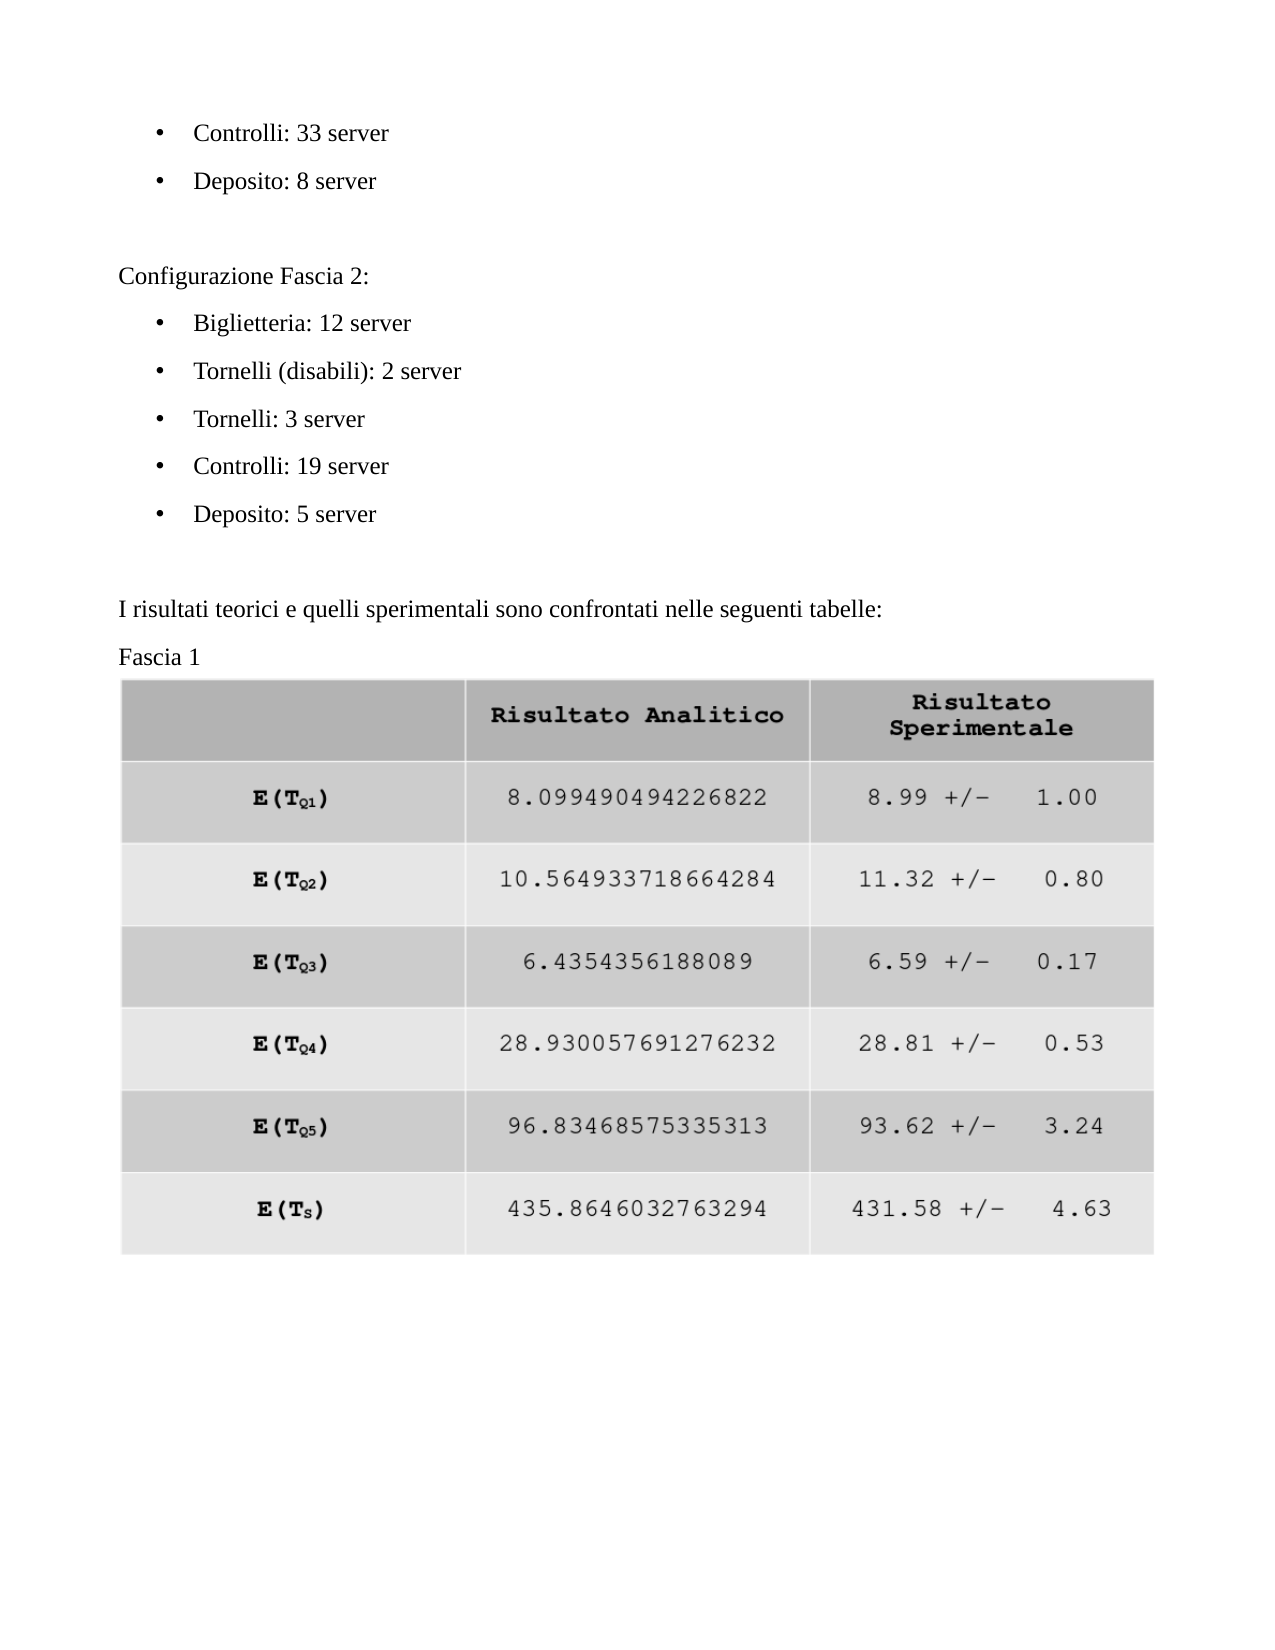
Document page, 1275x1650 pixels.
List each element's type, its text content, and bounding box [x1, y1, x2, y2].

text Fascia 1 [118, 642, 1157, 671]
text Configurazione Fascia 2: [118, 261, 1157, 290]
list Controlli: 19 server [156, 451, 1157, 480]
list Deposito: 5 server [156, 499, 1157, 528]
list Biglietteria: 12 server [156, 308, 1157, 337]
list Controlli: 33 server [156, 118, 1157, 147]
list Tornelli: 3 server [156, 404, 1157, 432]
text I risultati teorici e quelli sperimentali sono confrontati nelle seguenti tabelle: [118, 594, 1157, 623]
picture [118, 676, 1157, 1258]
list Tornelli (disabili): 2 server [156, 356, 1157, 385]
list Deposito: 8 server [156, 166, 1157, 194]
